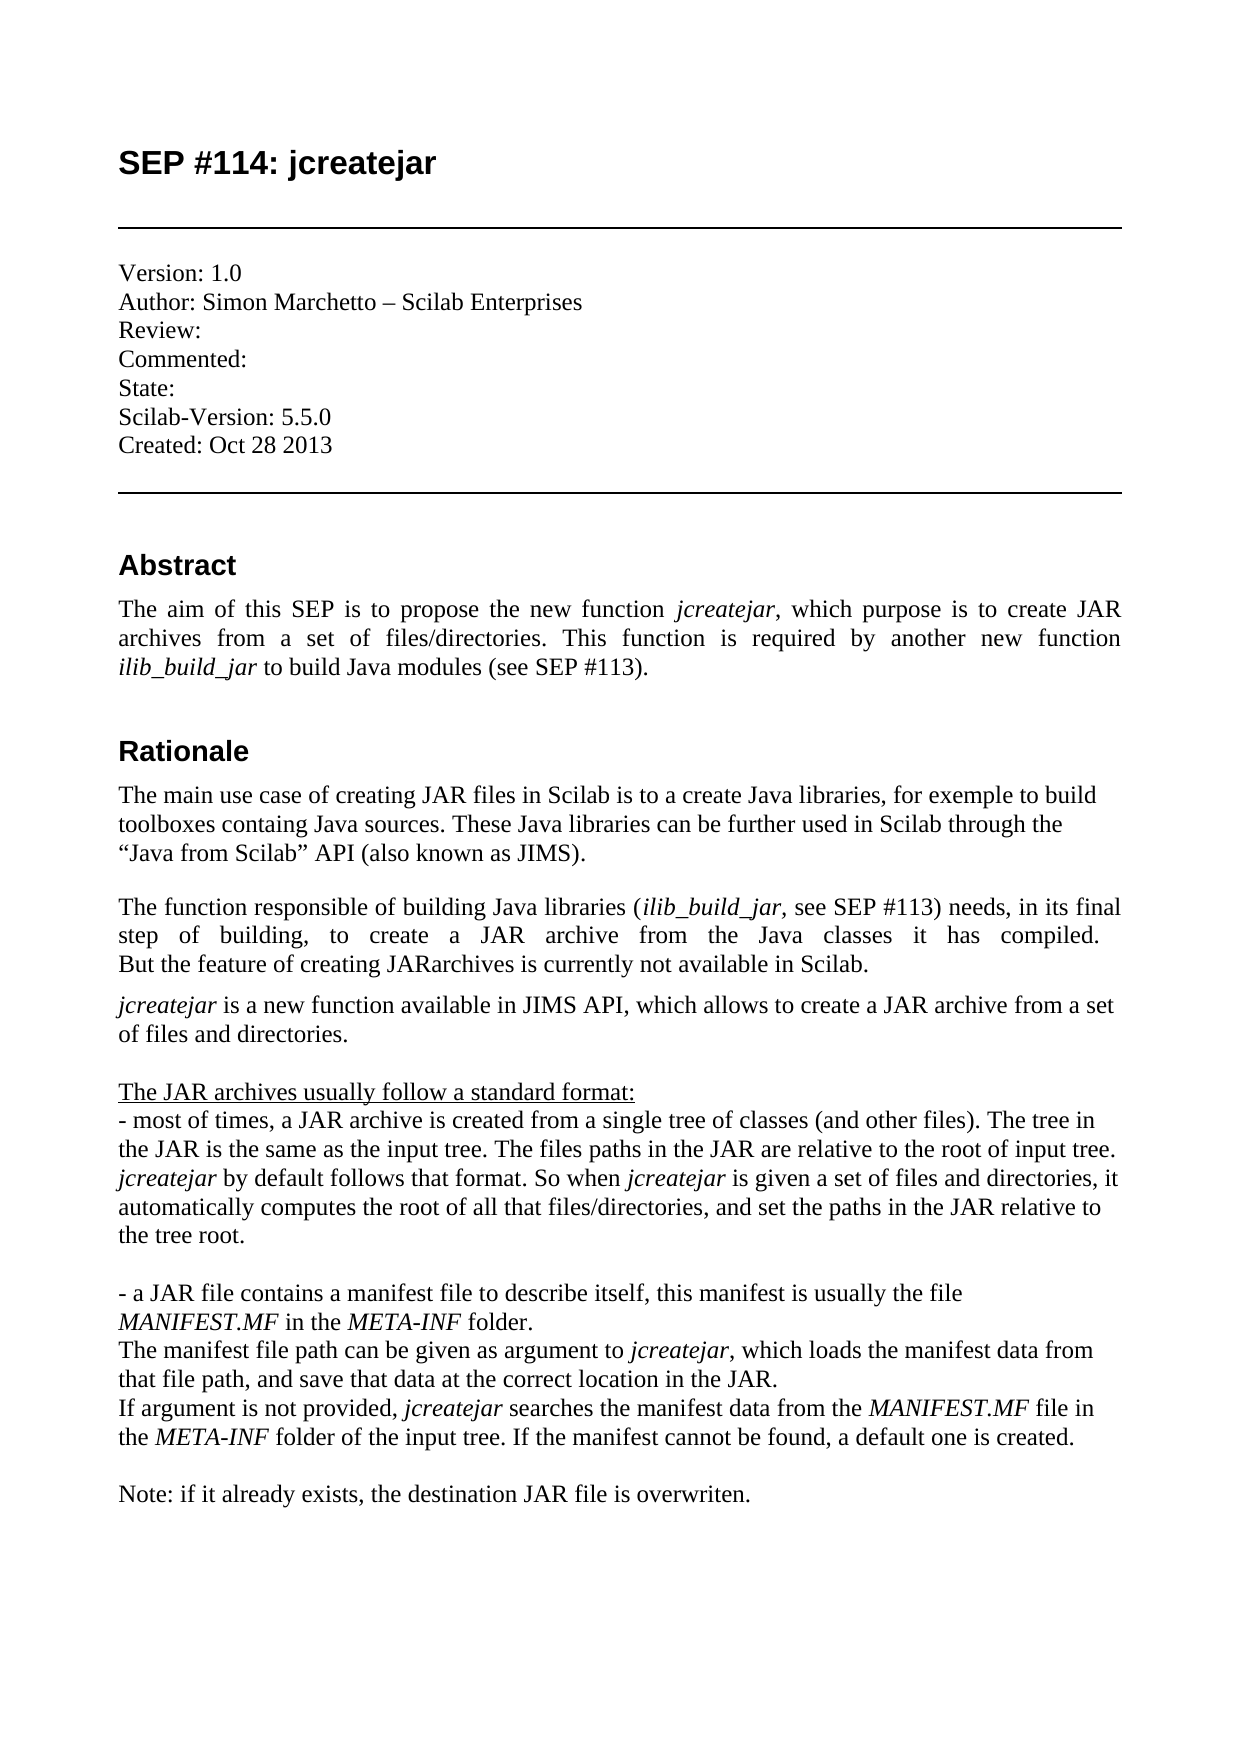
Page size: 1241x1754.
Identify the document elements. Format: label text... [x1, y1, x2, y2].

text The aim of this SEP is to propose the new function jcreatejar, which purpose is to create JAR archives from a set of files/directories. This function is required by another new function ilib_build_jar to build Java modules (see SEP #113). [118, 594, 1122, 681]
subtitle SEP #114: jcreatejar [118, 143, 1122, 182]
text Commented: [118, 344, 1122, 373]
text Author: Simon Marchetto – Scilab Enterprises [118, 287, 1122, 316]
text The JAR archives usually follow a standard format: [118, 1077, 1122, 1105]
text Review: [118, 316, 1122, 344]
text Created: Oct 28 2013 [118, 431, 1122, 459]
text Version: 1.0 [118, 258, 1122, 287]
subtitle Rationale [118, 734, 1122, 768]
text Scilab-Version: 5.5.0 [118, 402, 1122, 431]
subtitle The function responsible of building Java libraries (ilib_build_jar, see SEP #113) needs, in its final step of building, to create a JAR archive from the Java classes it has compiled. But the feature of creating JARarchives is currently not available in Scilab. [118, 892, 1122, 978]
text jcreatejar is a new function available in JIMS API, which allows to create a JAR archive from a set of files and directories. [118, 990, 1122, 1048]
text Note: if it already exists, the destination JAR file is overwriten. [118, 1479, 1122, 1508]
text The main use case of creating JAR files in Scilab is to a create Java libraries, for exemple to build toolboxes containg Java sources. These Java libraries can be further used in Scilab through the “Java from Scilab” API (also known as JIMS). [118, 780, 1122, 867]
text - most of times, a JAR archive is created from a single tree of classes (and other files). The tree in the JAR is the same as the input tree. The files paths in the JAR are relative to the root of input tree. [118, 1105, 1122, 1163]
subtitle Abstract [118, 548, 1122, 582]
text - a JAR file contains a manifest file to describe itself, this manifest is usually the file MANIFEST.MF in the META-INF folder. The manifest file path can be given as argument to jcreatejar, which loads the manifest data from that file path, and save that data at the correct location in the JAR. If argument is not provided, jcreatejar searches the manifest data from the MANIFEST.MF file in the META-INF folder of the input tree. If the manifest cannot be found, a default one is created. [118, 1278, 1122, 1450]
text State: [118, 373, 1122, 402]
text jcreatejar by default follows that format. So when jcreatejar is given a set of files and directories, it automatically computes the root of all that files/directories, and set the paths in the JAR relative to the tree root. [118, 1163, 1122, 1249]
